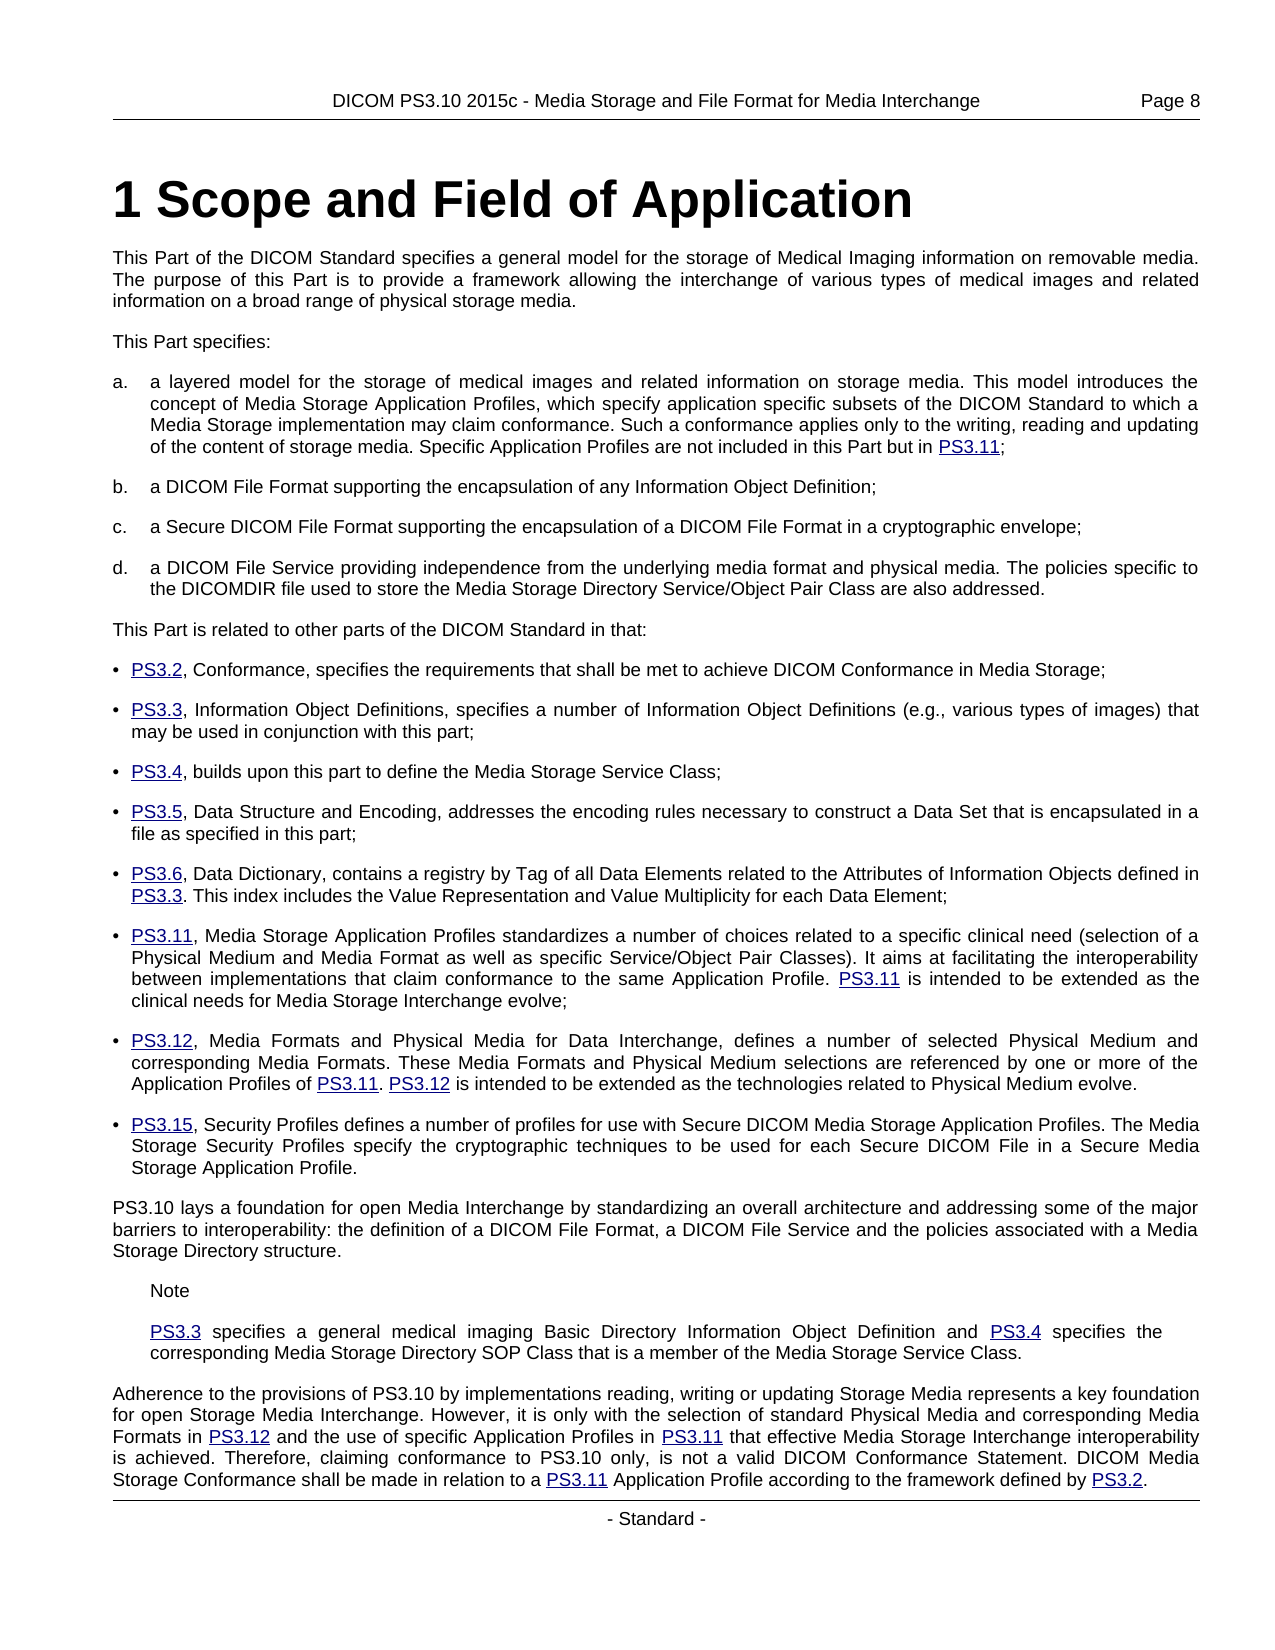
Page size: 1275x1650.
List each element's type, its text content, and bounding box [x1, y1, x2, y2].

text Note [150, 1280, 1162, 1302]
list a DICOM File Format supporting the encapsulation of any Information Object Definition; [112, 476, 1200, 497]
list a Secure DICOM File Format supporting the encapsulation of a DICOM File Format in a cryptographic envelope; [112, 516, 1200, 538]
text PS3.3 specifies a general medical imaging Basic Directory Information Object Definition and PS3.4 specifies the corresponding Media Storage Directory SOP Class that is a member of the Media Storage Service Class. [150, 1321, 1162, 1364]
list PS3.15, Security Profiles defines a number of profiles for use with Secure DICOM Media Storage Application Profiles. The Media Storage Security Profiles specify the cryptographic techniques to be used for each Secure DICOM File in a Secure Media Storage Application Profile. [112, 1113, 1200, 1178]
list PS3.11, Media Storage Application Profiles standardizes a number of choices related to a specific clinical need (selection of a Physical Medium and Media Format as well as specific Service/Object Pair Classes). It aims at facilitating the interoperability between implementations that claim conformance to the same Application Profile. PS3.11 is intended to be extended as the clinical needs for Media Storage Interchange evolve; [112, 925, 1200, 1011]
list PS3.3, Information Object Definitions, specifies a number of Information Object Definitions (e.g., various types of images) that may be used in conjunction with this part; [112, 699, 1200, 742]
text This Part of the DICOM Standard specifies a general model for the storage of Medical Imaging information on removable media. The purpose of this Part is to provide a framework allowing the interchange of various types of medical images and related information on a broad range of physical storage media. [112, 247, 1200, 312]
list PS3.5, Data Structure and Encoding, addresses the encoding rules necessary to construct a Data Set that is encapsulated in a file as specified in this part; [112, 801, 1200, 844]
text This Part specifies: [112, 331, 1200, 352]
list a layered model for the storage of medical images and related information on storage media. This model introduces the concept of Media Storage Application Profiles, which specify application specific subsets of the DICOM Standard to which a Media Storage implementation may claim conformance. Such a conformance applies only to the writing, reading and updating of the content of storage media. Specific Application Profiles are not included in this Part but in PS3.11; [112, 371, 1200, 457]
text 1 Scope and Field of Application [112, 169, 1200, 228]
list PS3.4, builds upon this part to define the Media Storage Service Class; [112, 761, 1200, 782]
list a DICOM File Service providing independence from the underlying media format and physical media. The policies specific to the DICOMDIR file used to store the Media Storage Directory Service/Object Pair Class are also addressed. [112, 556, 1200, 599]
list PS3.2, Conformance, specifies the requirements that shall be met to achieve DICOM Conformance in Media Storage; [112, 659, 1200, 680]
text This Part is related to other parts of the DICOM Standard in that: [112, 618, 1200, 640]
text PS3.10 lays a foundation for open Media Interchange by standardizing an overall architecture and addressing some of the major barriers to interoperability: the definition of a DICOM File Format, a DICOM File Service and the policies associated with a Media Storage Directory structure. [112, 1197, 1200, 1261]
list PS3.12, Media Formats and Physical Media for Data Interchange, defines a number of selected Physical Medium and corresponding Media Formats. These Media Formats and Physical Medium selections are referenced by one or more of the Application Profiles of PS3.11. PS3.12 is intended to be extended as the technologies related to Physical Medium evolve. [112, 1030, 1200, 1094]
text Adherence to the provisions of PS3.10 by implementations reading, writing or updating Storage Media represents a key foundation for open Storage Media Interchange. However, it is only with the selection of standard Physical Media and corresponding Media Formats in PS3.12 and the use of specific Application Profiles in PS3.11 that effective Media Storage Interchange interoperability is achieved. Therefore, claiming conformance to PS3.10 only, is not a valid DICOM Conformance Statement. DICOM Media Storage Conformance shall be made in relation to a PS3.11 Application Profile according to the framework defined by PS3.2. [112, 1382, 1200, 1490]
list PS3.6, Data Dictionary, contains a registry by Tag of all Data Elements related to the Attributes of Information Objects defined in PS3.3. This index includes the Value Representation and Value Multiplicity for each Data Element; [112, 863, 1200, 906]
